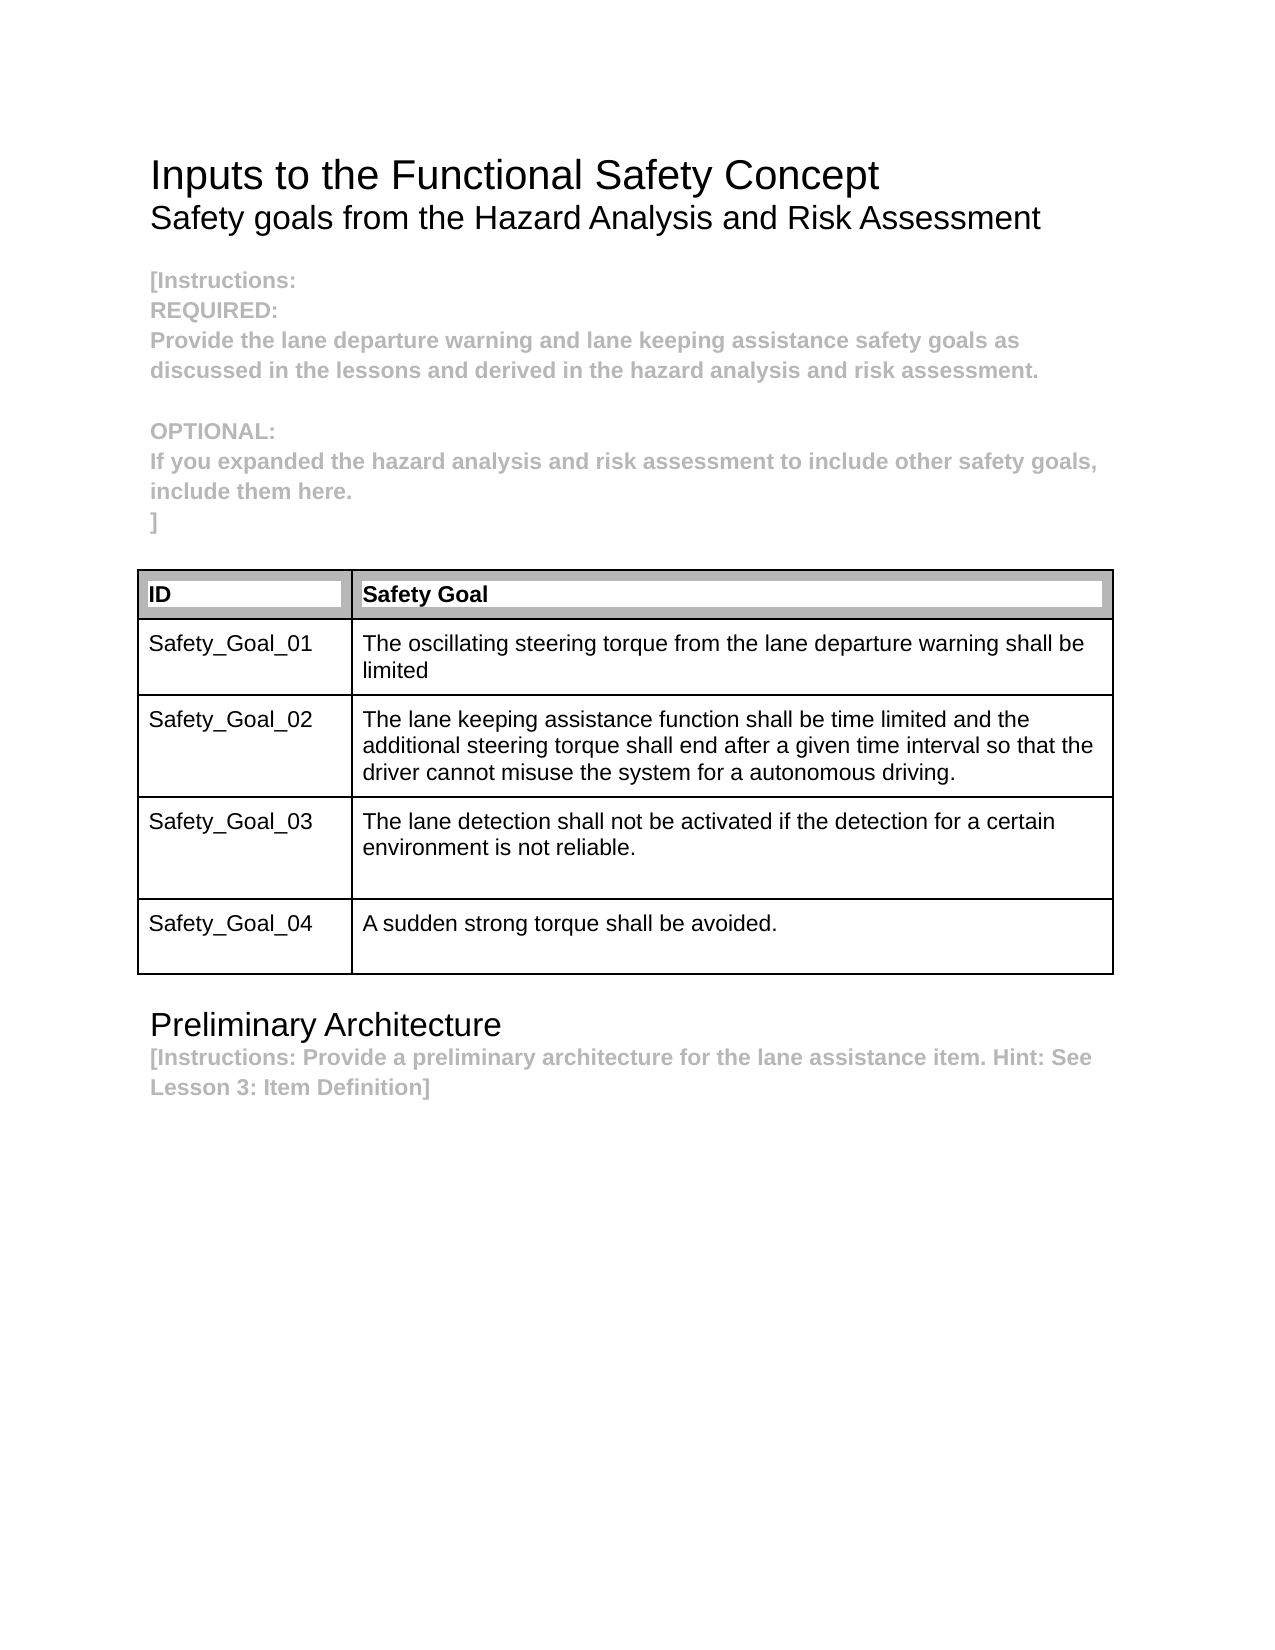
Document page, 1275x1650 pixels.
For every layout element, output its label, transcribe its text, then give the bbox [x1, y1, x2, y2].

text If you expanded the hazard analysis and risk assessment to include other safety goals, include them here. [150, 448, 1125, 504]
text ] [150, 508, 1125, 534]
table_header ID [139, 571, 351, 618]
table_cell Safety_Goal_01 [139, 620, 351, 693]
subtitle Safety goals from the Hazard Analysis and Risk Assessment [150, 198, 1125, 236]
subtitle Inputs to the Functional Safety Concept [150, 150, 1125, 198]
table_cell The oscillating steering torque from the lane departure warning shall be limited [353, 620, 1112, 693]
table_cell Safety_Goal_04 [139, 900, 351, 973]
text OPTIONAL: [150, 418, 1125, 444]
text Provide the lane departure warning and lane keeping assistance safety goals as discussed in the lessons and derived in the hazard analysis and risk assessment. [150, 327, 1125, 383]
table_cell The lane keeping assistance function shall be time limited and the additional steering torque shall end after a given time interval so that the driver cannot misuse the system for a autonomous driving. [353, 696, 1112, 796]
table_cell Safety_Goal_02 [139, 696, 351, 796]
table_cell A sudden strong torque shall be avoided. [353, 900, 1112, 973]
text [Instructions: [150, 267, 1125, 293]
table_cell The lane detection shall not be activated if the detection for a certain environment is not reliable. [353, 798, 1112, 897]
subtitle Preliminary Architecture [150, 1005, 1125, 1044]
table_header Safety Goal [353, 571, 1112, 618]
text [Instructions: Provide a preliminary architecture for the lane assistance item. Hint: See Lesson 3: Item Definition] [150, 1044, 1125, 1100]
table_cell Safety_Goal_03 [139, 798, 351, 897]
text REQUIRED: [150, 297, 1125, 323]
